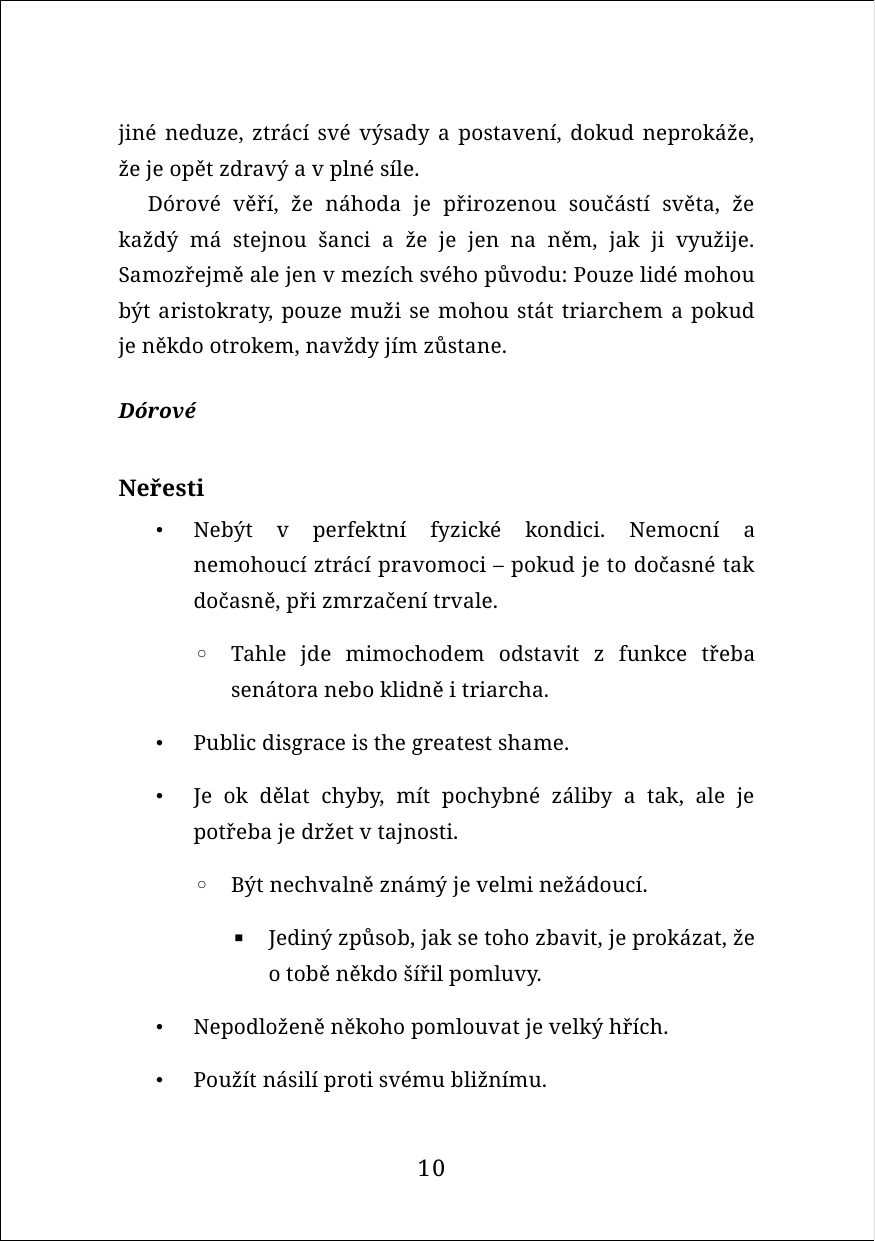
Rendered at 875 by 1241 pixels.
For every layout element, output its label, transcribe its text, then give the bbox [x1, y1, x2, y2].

subtitle Dórové [118, 396, 756, 425]
list Nebýt v perfektní fyzické kondici. Nemocní a nemohoucí ztrácí pravomoci – pokud je to dočasné tak dočasně, při zmrzačení trvale. [156, 515, 756, 614]
list Tahle jde mimochodem odstavit z funkce třeba senátora nebo klidně i triarcha. [193, 639, 756, 703]
list Jediný způsob, jak se toho zbavit, je prokázat, že o tobě někdo šířil pomluvy. [231, 923, 756, 987]
list Být nechvalně známý je velmi nežádoucí. [193, 870, 756, 898]
subtitle Neřesti [118, 472, 756, 503]
list Je ok dělat chyby, mít pochybné záliby a tak, ale je potřeba je držet v tajnosti. [156, 781, 756, 845]
list Public disgrace is the greatest shame. [156, 728, 756, 757]
list Použít násilí proti svému bližnímu. [156, 1065, 756, 1094]
list Nepodloženě někoho pomlouvat je velký hřích. [156, 1012, 756, 1041]
text jiné neduze, ztrácí své výsady a postavení, dokud neprokáže, že je opět zdravý a v plné síle. Dórové věří, že náhoda je přirozenou součástí světa, že každý má stejnou šanci a že je jen na něm, jak ji využije. Samozřejmě ale jen v mezích svého původu: Pouze lidé mohou být aristokraty, pouze muži se mohou stát triarchem a pokud je někdo otrokem, navždy jím zůstane. [118, 118, 756, 360]
